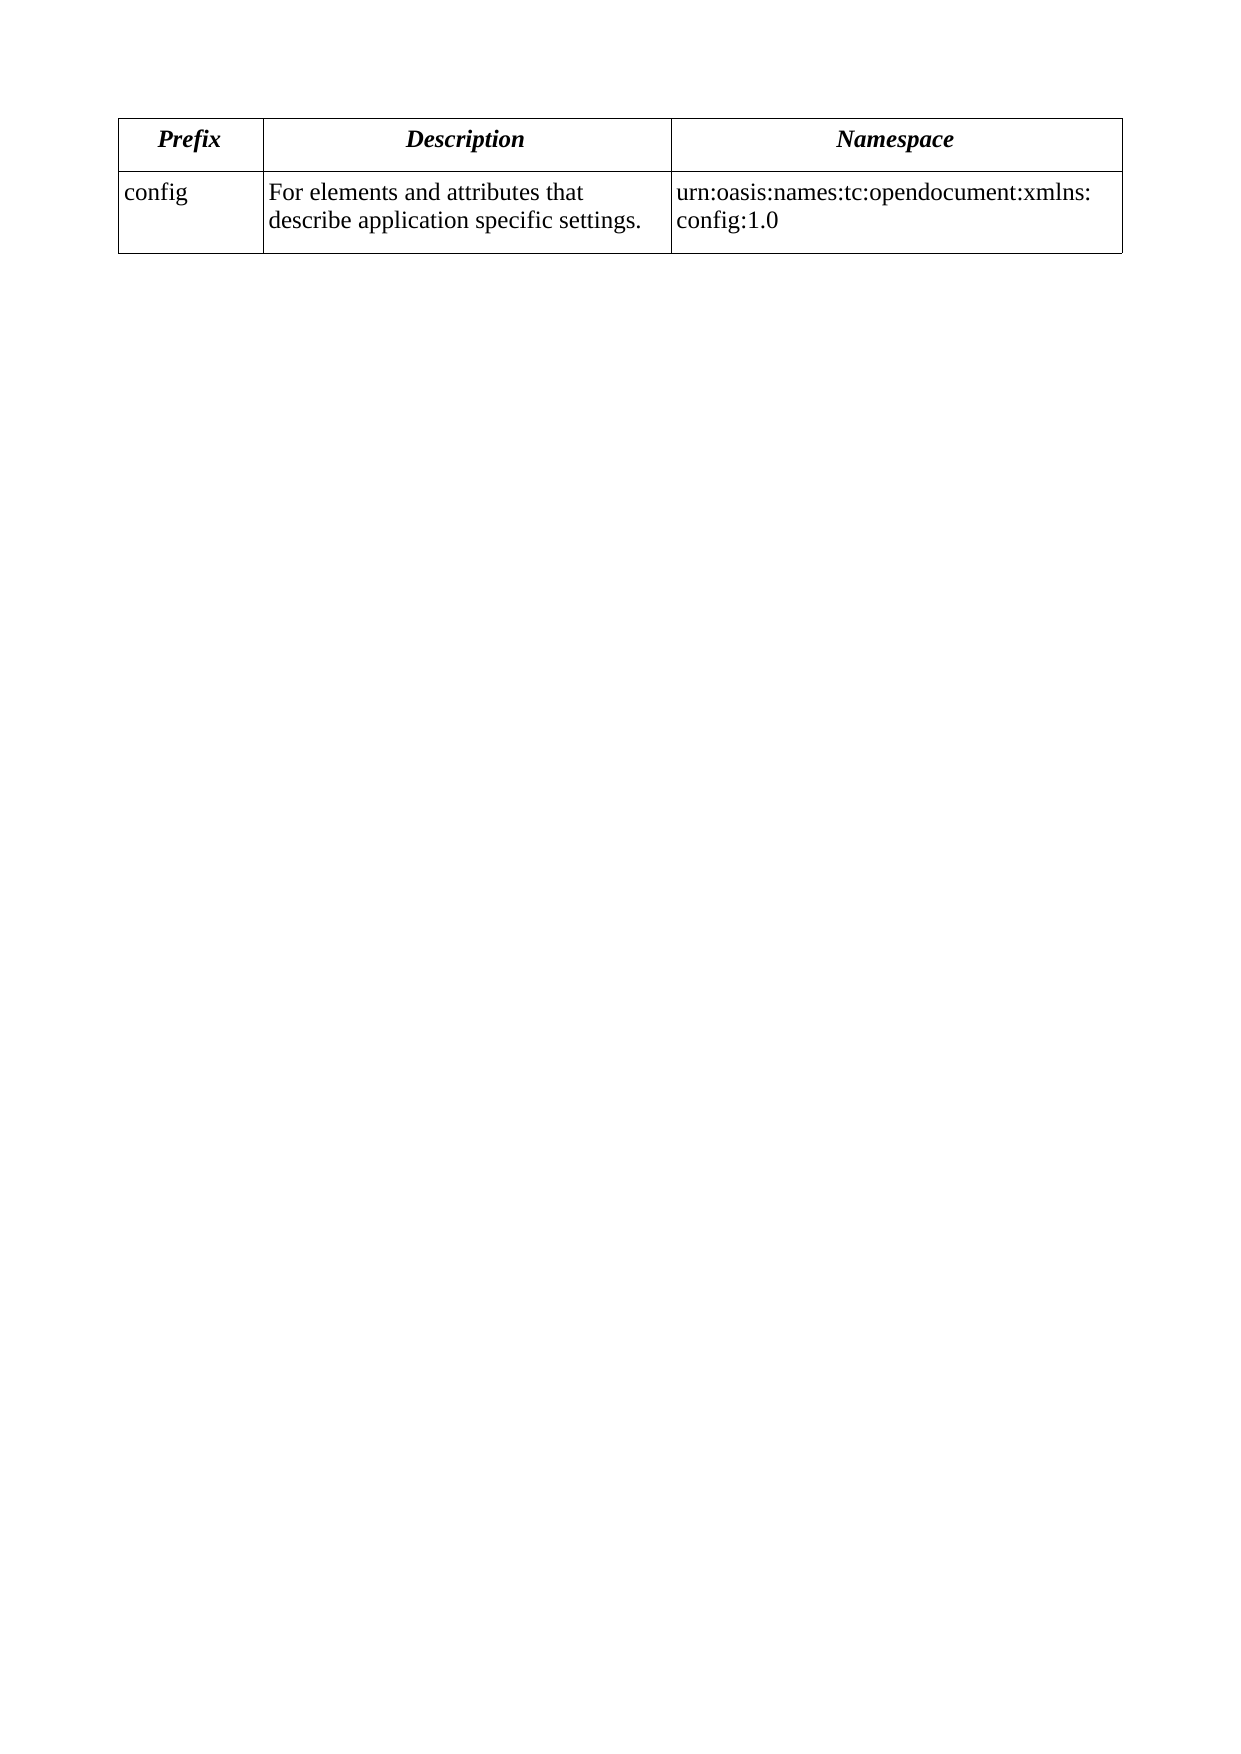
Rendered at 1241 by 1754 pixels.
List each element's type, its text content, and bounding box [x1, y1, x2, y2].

table_cell For elements and attributes that describe application specific settings. [264, 172, 671, 252]
table_header Prefix [119, 119, 263, 171]
table_cell config [119, 172, 263, 252]
table_header Description [264, 119, 671, 171]
table_header Namespace [672, 119, 1122, 171]
table_cell urn:oasis:names:tc:opendocument:xmlns: config:1.0 [672, 172, 1122, 252]
